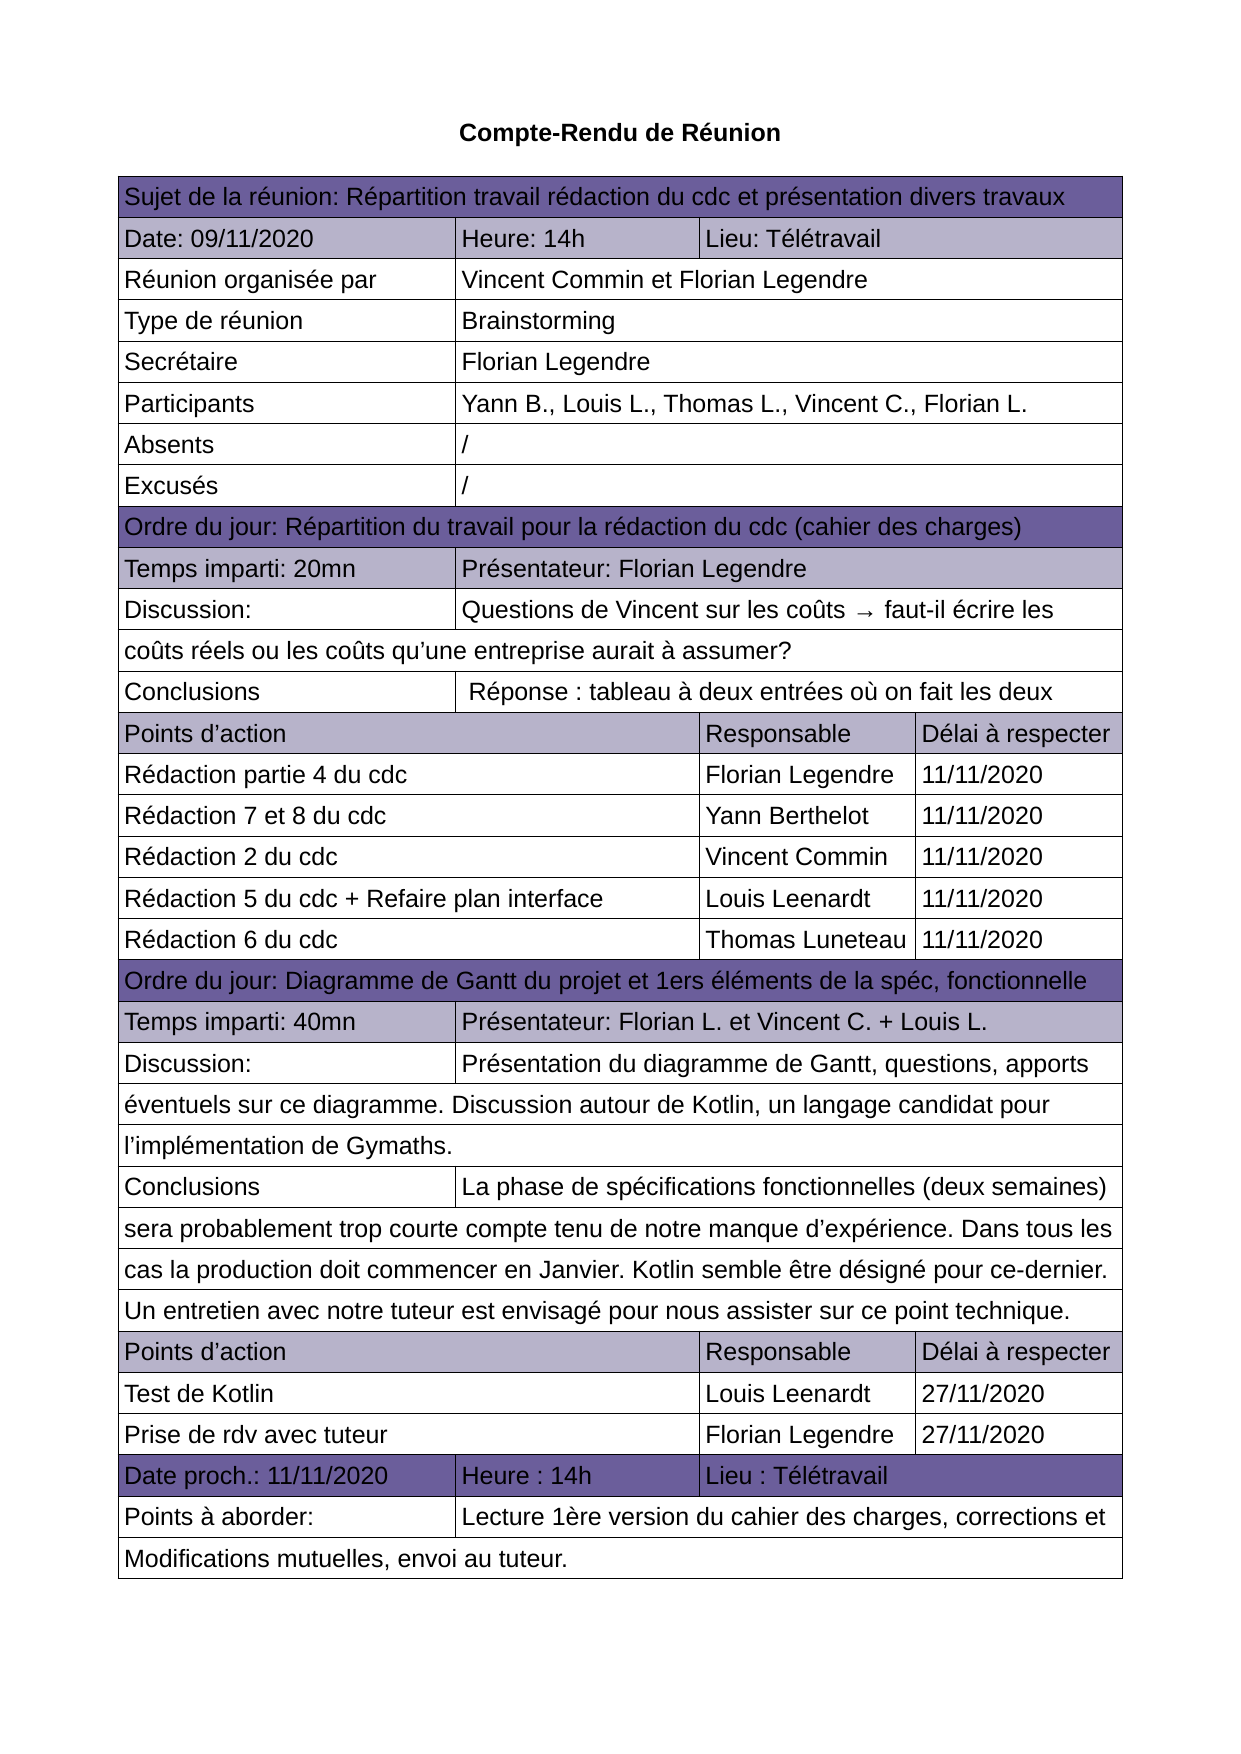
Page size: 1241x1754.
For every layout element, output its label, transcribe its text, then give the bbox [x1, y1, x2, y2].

table_cell l’implémentation de Gymaths. [119, 1125, 1122, 1166]
table_cell Questions de Vincent sur les coûts → faut-il écrire les [456, 589, 1122, 629]
table_cell Points à aborder: [119, 1497, 455, 1537]
table_cell Un entretien avec notre tuteur est envisagé pour nous assister sur ce point technique. [119, 1290, 1122, 1331]
table_cell Délai à respecter [916, 713, 1122, 753]
table_cell Conclusions [119, 672, 455, 712]
table_cell Délai à respecter [916, 1332, 1122, 1372]
table_cell / [456, 424, 1122, 464]
table_cell Conclusions [119, 1167, 455, 1207]
table_cell Rédaction 5 du cdc + Refaire plan interface [119, 878, 699, 918]
table_cell Rédaction 7 et 8 du cdc [119, 795, 699, 836]
table_cell Ordre du jour: Répartition du travail pour la rédaction du cdc (cahier des charges) [119, 507, 1122, 547]
table_cell Florian Legendre [456, 342, 1122, 382]
table_cell Test de Kotlin [119, 1373, 699, 1413]
table_cell Temps imparti: 20mn [119, 548, 455, 588]
table_cell Brainstorming [456, 300, 1122, 341]
text Compte-Rendu de Réunion [118, 118, 1122, 147]
table_cell sera probablement trop courte compte tenu de notre manque d’expérience. Dans tous les [119, 1208, 1122, 1248]
table_cell Temps imparti: 40mn [119, 1002, 455, 1042]
table_cell 11/11/2020 [916, 837, 1122, 877]
table_cell Louis Leenardt [700, 1373, 915, 1413]
table_cell Responsable [700, 713, 915, 753]
table_cell Réponse : tableau à deux entrées où on fait les deux [456, 672, 1122, 712]
table_cell Discussion: [119, 589, 455, 629]
table_cell Heure: 14h [456, 218, 699, 258]
table_header Sujet de la réunion: Répartition travail rédaction du cdc et présentation divers travaux [119, 177, 1122, 217]
table_cell 11/11/2020 [916, 919, 1122, 959]
table_cell Date: 09/11/2020 [119, 218, 455, 258]
table_cell Modifications mutuelles, envoi au tuteur. [119, 1538, 1122, 1578]
table_cell 11/11/2020 [916, 754, 1122, 794]
table_cell Rédaction partie 4 du cdc [119, 754, 699, 794]
table_cell Secrétaire [119, 342, 455, 382]
table_cell La phase de spécifications fonctionnelles (deux semaines) [456, 1167, 1122, 1207]
table_cell Yann B., Louis L., Thomas L., Vincent C., Florian L. [456, 383, 1122, 423]
table_cell Responsable [700, 1332, 915, 1372]
table_cell / [456, 465, 1122, 506]
table_cell Présentateur: Florian Legendre [456, 548, 1122, 588]
table_cell Vincent Commin [700, 837, 915, 877]
table_cell éventuels sur ce diagramme. Discussion autour de Kotlin, un langage candidat pour [119, 1084, 1122, 1124]
table_cell Rédaction 6 du cdc [119, 919, 699, 959]
table_cell 11/11/2020 [916, 795, 1122, 836]
table_cell Présentation du diagramme de Gantt, questions, apports [456, 1043, 1122, 1083]
table_cell Rédaction 2 du cdc [119, 837, 699, 877]
table_cell Points d’action [119, 1332, 699, 1372]
table_cell Discussion: [119, 1043, 455, 1083]
table_cell 27/11/2020 [916, 1373, 1122, 1413]
table_cell Présentateur: Florian L. et Vincent C. + Louis L. [456, 1002, 1122, 1042]
table_cell Prise de rdv avec tuteur [119, 1414, 699, 1454]
table_cell Heure : 14h [456, 1455, 699, 1496]
table_cell coûts réels ou les coûts qu’une entreprise aurait à assumer? [119, 630, 1122, 671]
table_cell Réunion organisée par [119, 259, 455, 299]
table_cell Points d’action [119, 713, 699, 753]
table_cell Lieu: Télétravail [700, 218, 1122, 258]
table_cell Florian Legendre [700, 754, 915, 794]
table_cell Vincent Commin et Florian Legendre [456, 259, 1122, 299]
table_cell Absents [119, 424, 455, 464]
table_cell Thomas Luneteau [700, 919, 915, 959]
table_cell 27/11/2020 [916, 1414, 1122, 1454]
table_cell Date proch.: 11/11/2020 [119, 1455, 455, 1496]
table_cell Ordre du jour: Diagramme de Gantt du projet et 1ers éléments de la spéc, fonctionnelle [119, 960, 1122, 1001]
table_cell Participants [119, 383, 455, 423]
table_cell Lieu : Télétravail [700, 1455, 1122, 1496]
table_cell Florian Legendre [700, 1414, 915, 1454]
table_cell Excusés [119, 465, 455, 506]
table_cell cas la production doit commencer en Janvier. Kotlin semble être désigné pour ce-dernier. [119, 1249, 1122, 1289]
table_cell Yann Berthelot [700, 795, 915, 836]
table_cell Type de réunion [119, 300, 455, 341]
table_cell 11/11/2020 [916, 878, 1122, 918]
table_cell Louis Leenardt [700, 878, 915, 918]
table_cell Lecture 1ère version du cahier des charges, corrections et [456, 1497, 1122, 1537]
